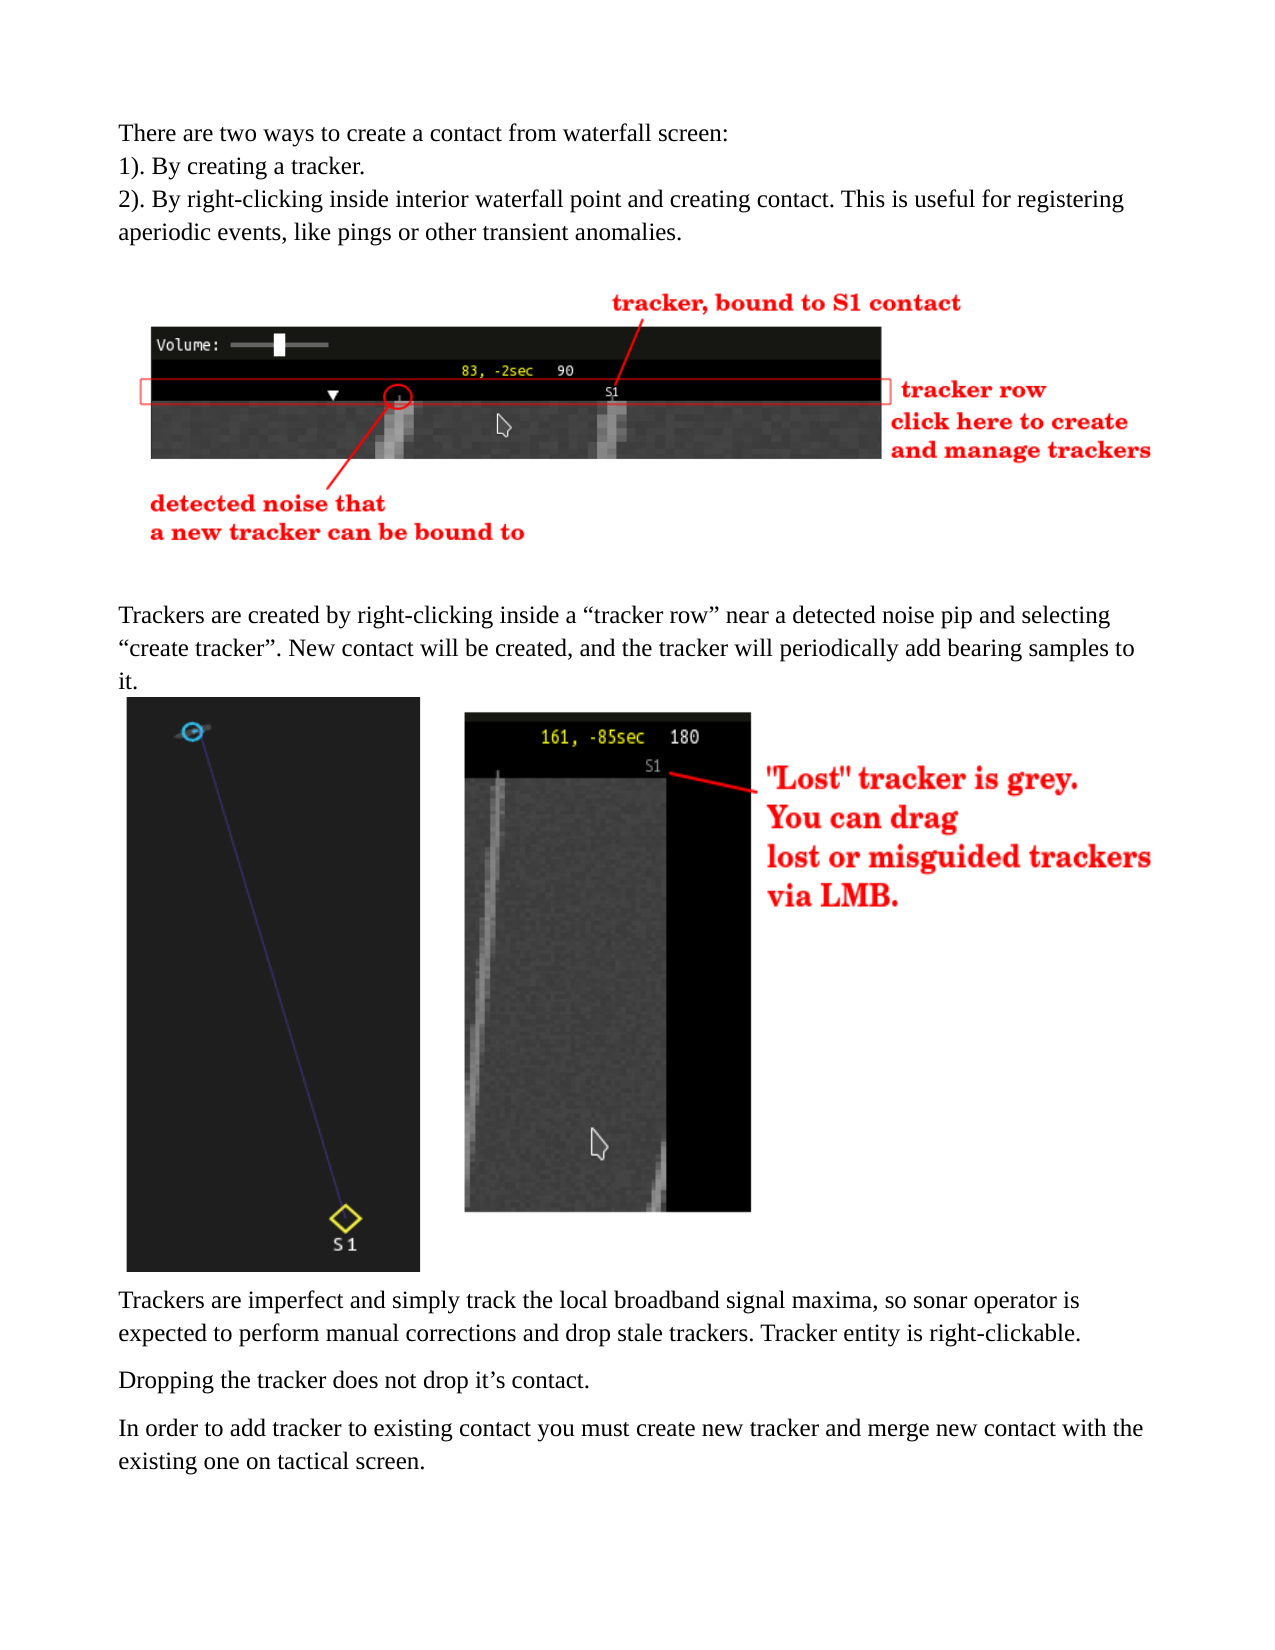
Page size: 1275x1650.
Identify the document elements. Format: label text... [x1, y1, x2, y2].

text Dropping the tracker does not drop it’s contact. [118, 1365, 1157, 1394]
picture [118, 264, 1157, 548]
picture [454, 701, 1160, 1228]
text In order to add tracker to existing contact you must create new tracker and merge new contact with the existing one on tactical screen. [118, 1413, 1157, 1475]
picture [126, 697, 421, 1272]
text Trackers are imperfect and simply track the local broadband signal maxima, so sonar operator is expected to perform manual corrections and drop stale trackers. Tracker entity is right-clickable. [118, 1285, 1157, 1347]
text There are two ways to create a contact from waterfall screen: 1). By creating a tracker. 2). By right-clicking inside interior waterfall point and creating contact. This is useful for registering aperiodic events, like pings or other transient anomalies. [118, 118, 1157, 246]
text Trackers are created by right-clicking inside a “tracker row” near a detected noise pip and selecting “create tracker”. New contact will be created, and the tracker will periodically add bearing samples to it. [118, 600, 1157, 695]
